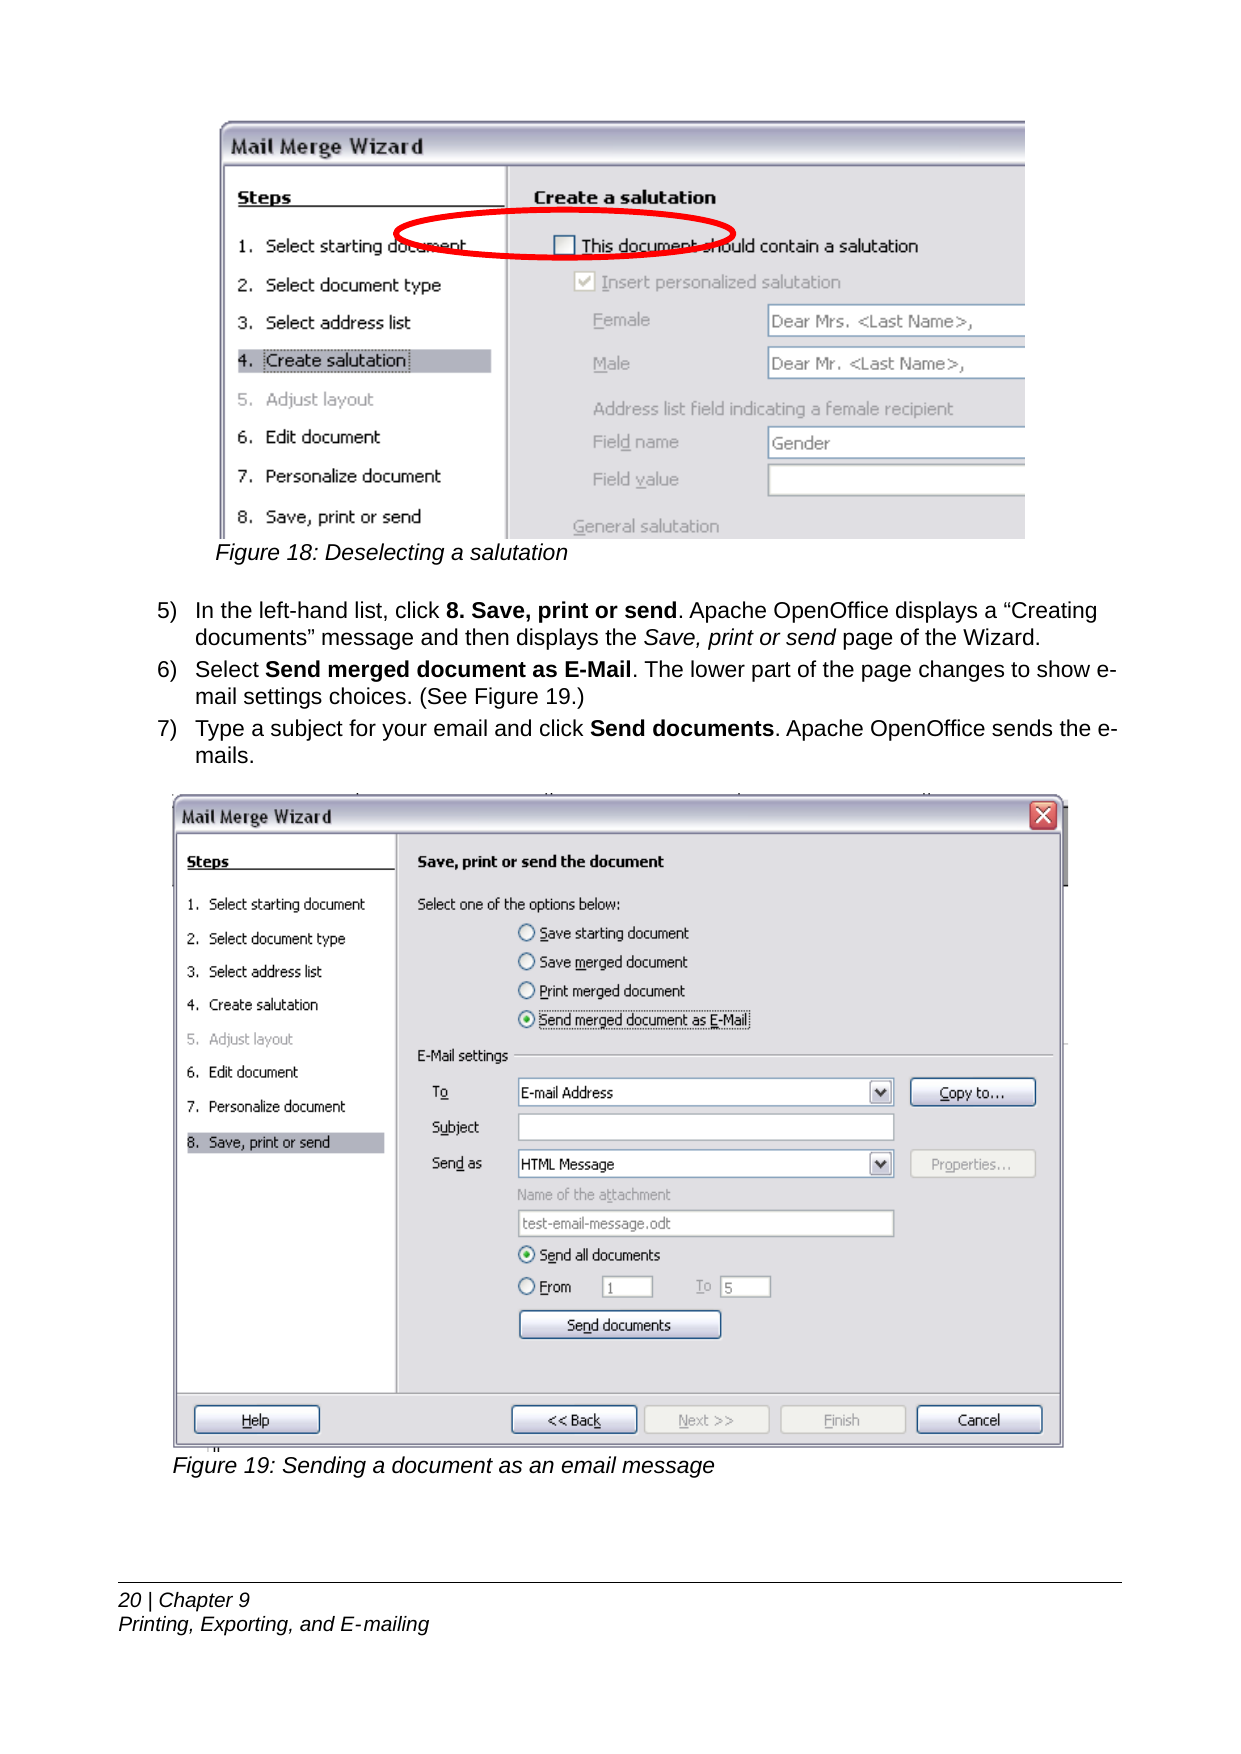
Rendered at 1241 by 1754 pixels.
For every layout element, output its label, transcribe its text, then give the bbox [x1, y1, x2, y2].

list Type a subject for your email and click Send documents. Apache OpenOffice sends the e-mails. [177, 715, 1122, 768]
text Figure 263: Sending a document as an email message [172, 1452, 1068, 1478]
list Select Send merged document as E-Mail. The lower part of the page changes to show e-mail settings choices. (See Figure 263.) [177, 656, 1122, 709]
list In the left-hand list, click 8. Save, print or send. Apache OpenOffice displays a “Creating documents” message and then displays the Save, print or send page of the Wizard. [177, 597, 1122, 650]
picture [215, 118, 1025, 539]
text Figure 262: Deselecting a salutation [215, 539, 1025, 565]
picture [172, 793, 1069, 1452]
